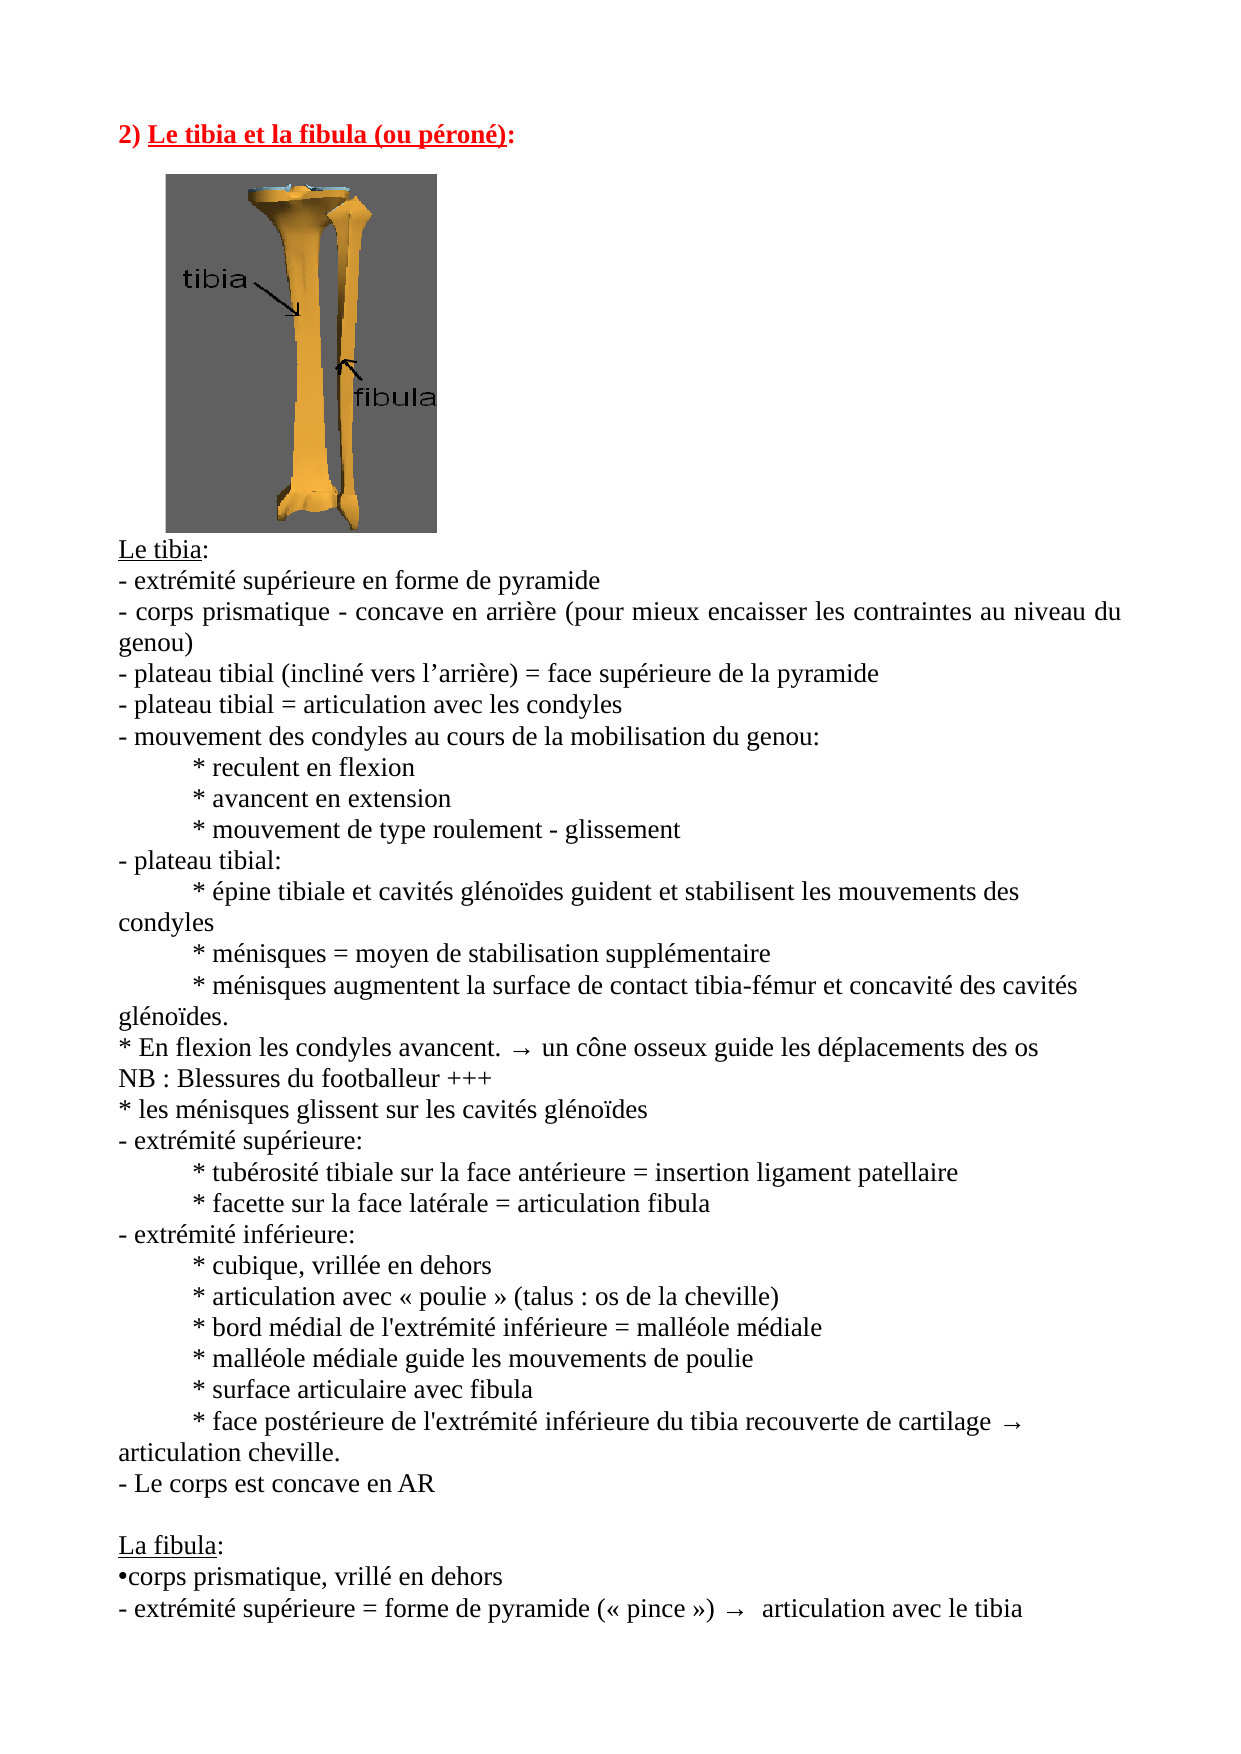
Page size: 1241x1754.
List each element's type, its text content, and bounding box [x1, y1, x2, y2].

text 2) Le tibia et la fibula (ou péroné): [118, 118, 1122, 149]
text - extrémité supérieure: [118, 1124, 1122, 1156]
text * En flexion les condyles avancent. → un cône osseux guide les déplacements des os [118, 1031, 1122, 1062]
text * avancent en extension [118, 782, 1122, 813]
text - mouvement des condyles au cours de la mobilisation du genou: [118, 719, 1122, 751]
text * cubique, vrillée en dehors [118, 1249, 1122, 1280]
text - extrémité supérieure en forme de pyramide [118, 564, 1122, 595]
text * tubérosité tibiale sur la face antérieure = insertion ligament patellaire [118, 1156, 1122, 1187]
text * articulation avec « poulie » (talus : os de la cheville) [118, 1280, 1122, 1311]
text * ménisques augmentent la surface de contact tibia-fémur et concavité des cavités glénoïdes. [118, 969, 1122, 1031]
text - extrémité supérieure = forme de pyramide (« pince ») → articulation avec le tibia [118, 1592, 1122, 1623]
text NB : Blessures du footballeur +++ [118, 1062, 1122, 1093]
text - Le corps est concave en AR [118, 1467, 1122, 1498]
picture [165, 174, 437, 533]
text - extrémité inférieure: [118, 1218, 1122, 1249]
text * reculent en flexion [118, 751, 1122, 782]
text Le tibia: [118, 533, 1122, 564]
text * bord médial de l'extrémité inférieure = malléole médiale [118, 1311, 1122, 1342]
text * face postérieure de l'extrémité inférieure du tibia recouverte de cartilage → articulation cheville. [118, 1405, 1122, 1467]
text - plateau tibial = articulation avec les condyles [118, 688, 1122, 719]
list corps prismatique, vrillé en dehors [118, 1561, 1122, 1592]
text * malléole médiale guide les mouvements de poulie [118, 1342, 1122, 1374]
text - corps prismatique - concave en arrière (pour mieux encaisser les contraintes au niveau du genou) [118, 595, 1122, 657]
text * épine tibiale et cavités glénoïdes guident et stabilisent les mouvements des condyles [118, 875, 1122, 938]
text * mouvement de type roulement - glissement [118, 813, 1122, 844]
text * les ménisques glissent sur les cavités glénoïdes [118, 1093, 1122, 1124]
text - plateau tibial (incliné vers l’arrière) = face supérieure de la pyramide [118, 657, 1122, 688]
text La fibula: [118, 1529, 1122, 1561]
text - plateau tibial: [118, 844, 1122, 875]
text * surface articulaire avec fibula [118, 1374, 1122, 1405]
text * facette sur la face latérale = articulation fibula [118, 1187, 1122, 1218]
text * ménisques = moyen de stabilisation supplémentaire [118, 938, 1122, 969]
